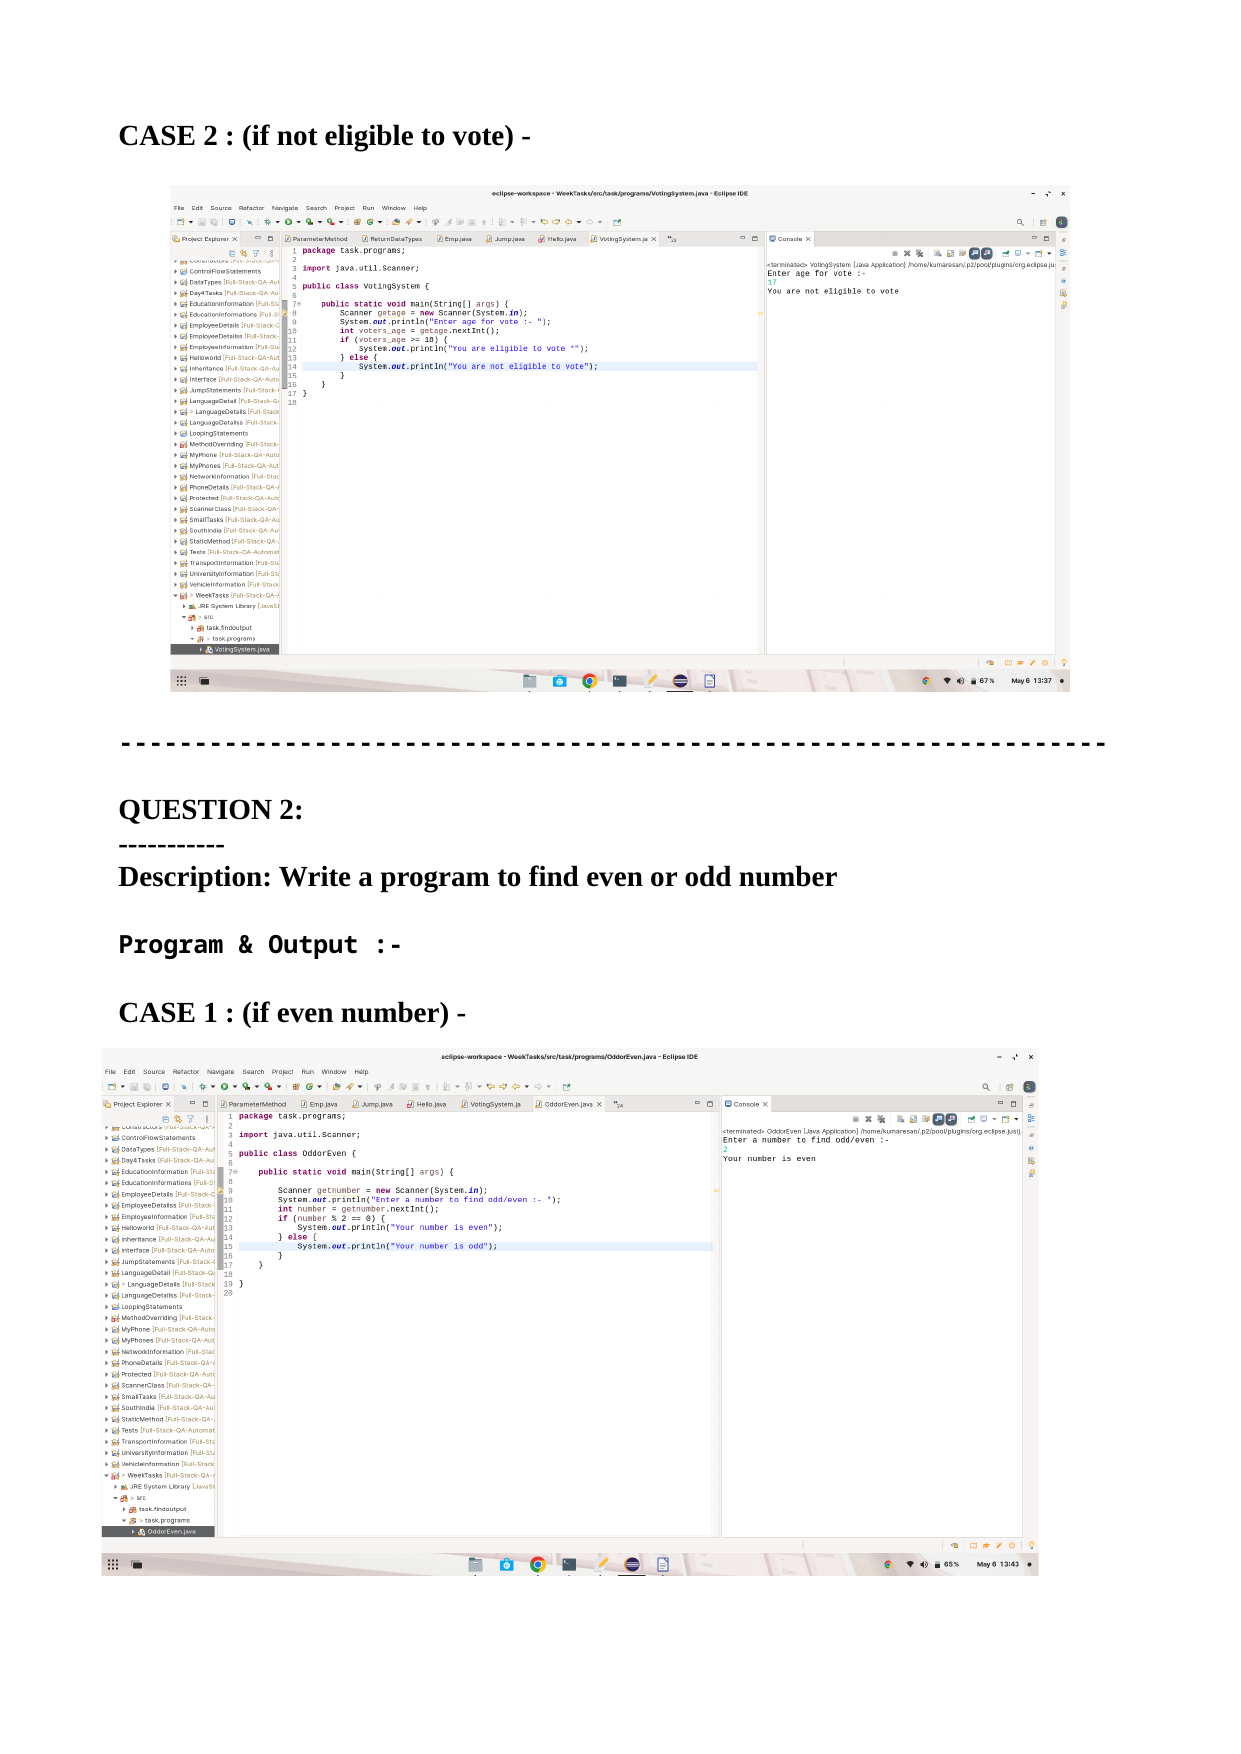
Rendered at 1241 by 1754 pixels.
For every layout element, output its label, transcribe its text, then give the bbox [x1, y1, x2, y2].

text ------------------------------------------------------------------ [118, 185, 1122, 792]
text Description: Write a program to find even or odd number [118, 859, 1122, 893]
text Program & Output :- [118, 927, 1122, 961]
text QUESTION 2: [118, 792, 1122, 826]
text CASE 2 : (if not eligible to vote) - [118, 118, 1122, 152]
text ----------- [118, 826, 1122, 859]
text CASE 1 : (if even number) - [118, 995, 1122, 1028]
picture [101, 1048, 1039, 1576]
picture [170, 185, 1070, 692]
